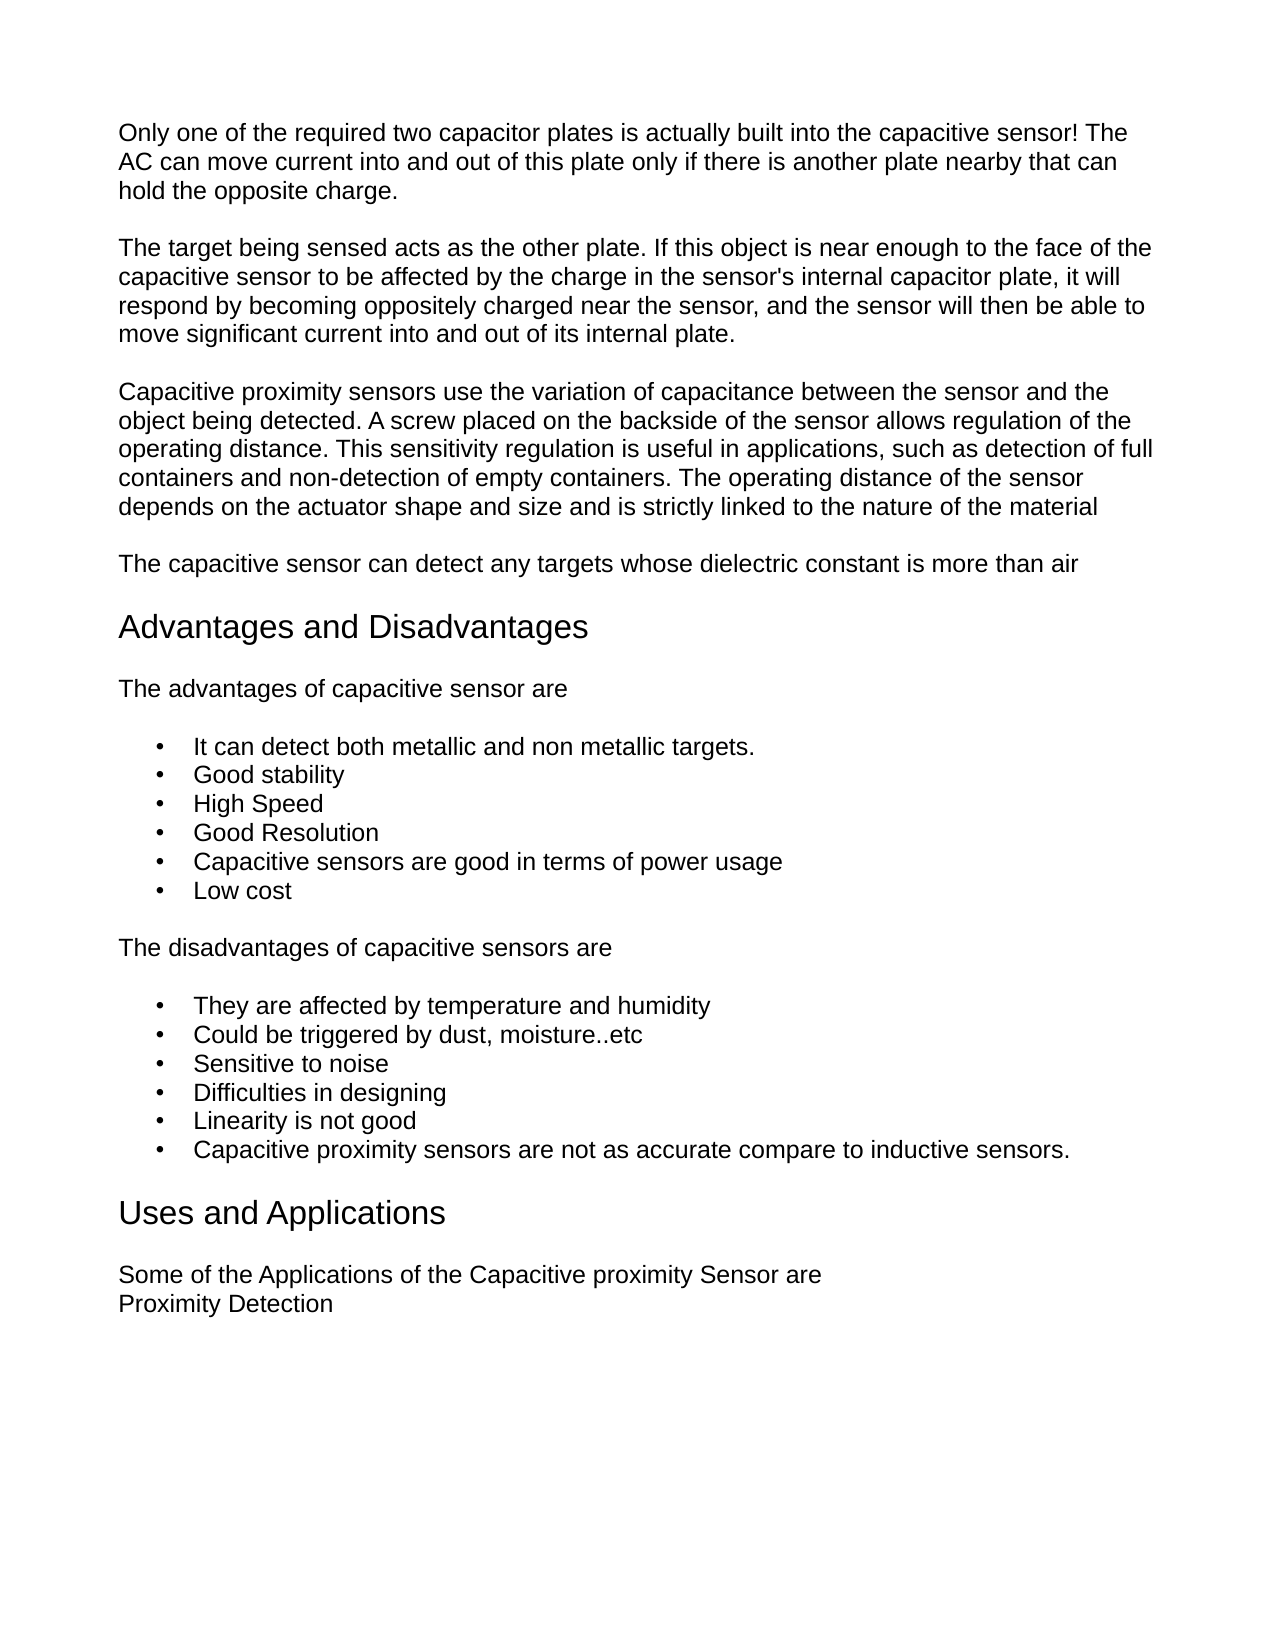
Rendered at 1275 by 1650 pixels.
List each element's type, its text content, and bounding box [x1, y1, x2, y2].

text The target being sensed acts as the other plate. If this object is near enough to the face of the capacitive sensor to be affected by the charge in the sensor's internal capacitor plate, it will respond by becoming oppositely charged near the sensor, and the sensor will then be able to move significant current into and out of its internal plate. [118, 233, 1157, 348]
list Linearity is not good [156, 1106, 1157, 1135]
list Capacitive sensors are good in terms of power usage [156, 847, 1157, 876]
text Some of the Applications of the Capacitive proximity Sensor are [118, 1260, 1157, 1289]
list Low cost [156, 876, 1157, 905]
list High Speed [156, 789, 1157, 818]
text The advantages of capacitive sensor are [118, 674, 1157, 703]
text Only one of the required two capacitor plates is actually built into the capacitive sensor! The AC can move current into and out of this plate only if there is another plate nearby that can hold the opposite charge. [118, 118, 1157, 204]
list Sensitive to noise [156, 1049, 1157, 1077]
text Capacitive proximity sensors use the variation of capacitance between the sensor and the object being detected. A screw placed on the backside of the sensor allows regulation of the operating distance. This sensitivity regulation is useful in applications, such as detection of full containers and non-detection of empty containers. The operating distance of the sensor depends on the actuator shape and size and is strictly linked to the nature of the material [118, 377, 1157, 521]
text Proximity Detection [118, 1289, 1157, 1317]
list Good stability [156, 760, 1157, 789]
text Advantages and Disadvantages [118, 607, 1157, 645]
text Uses and Applications [118, 1193, 1157, 1231]
list Good Resolution [156, 818, 1157, 847]
list They are affected by temperature and humidity [156, 991, 1157, 1020]
list Capacitive proximity sensors are not as accurate compare to inductive sensors. [156, 1135, 1157, 1164]
text The disadvantages of capacitive sensors are [118, 933, 1157, 962]
list It can detect both metallic and non metallic targets. [156, 732, 1157, 760]
text The capacitive sensor can detect any targets whose dielectric constant is more than air [118, 549, 1157, 578]
list Difficulties in designing [156, 1077, 1157, 1106]
list Could be triggered by dust, moisture..etc [156, 1020, 1157, 1049]
